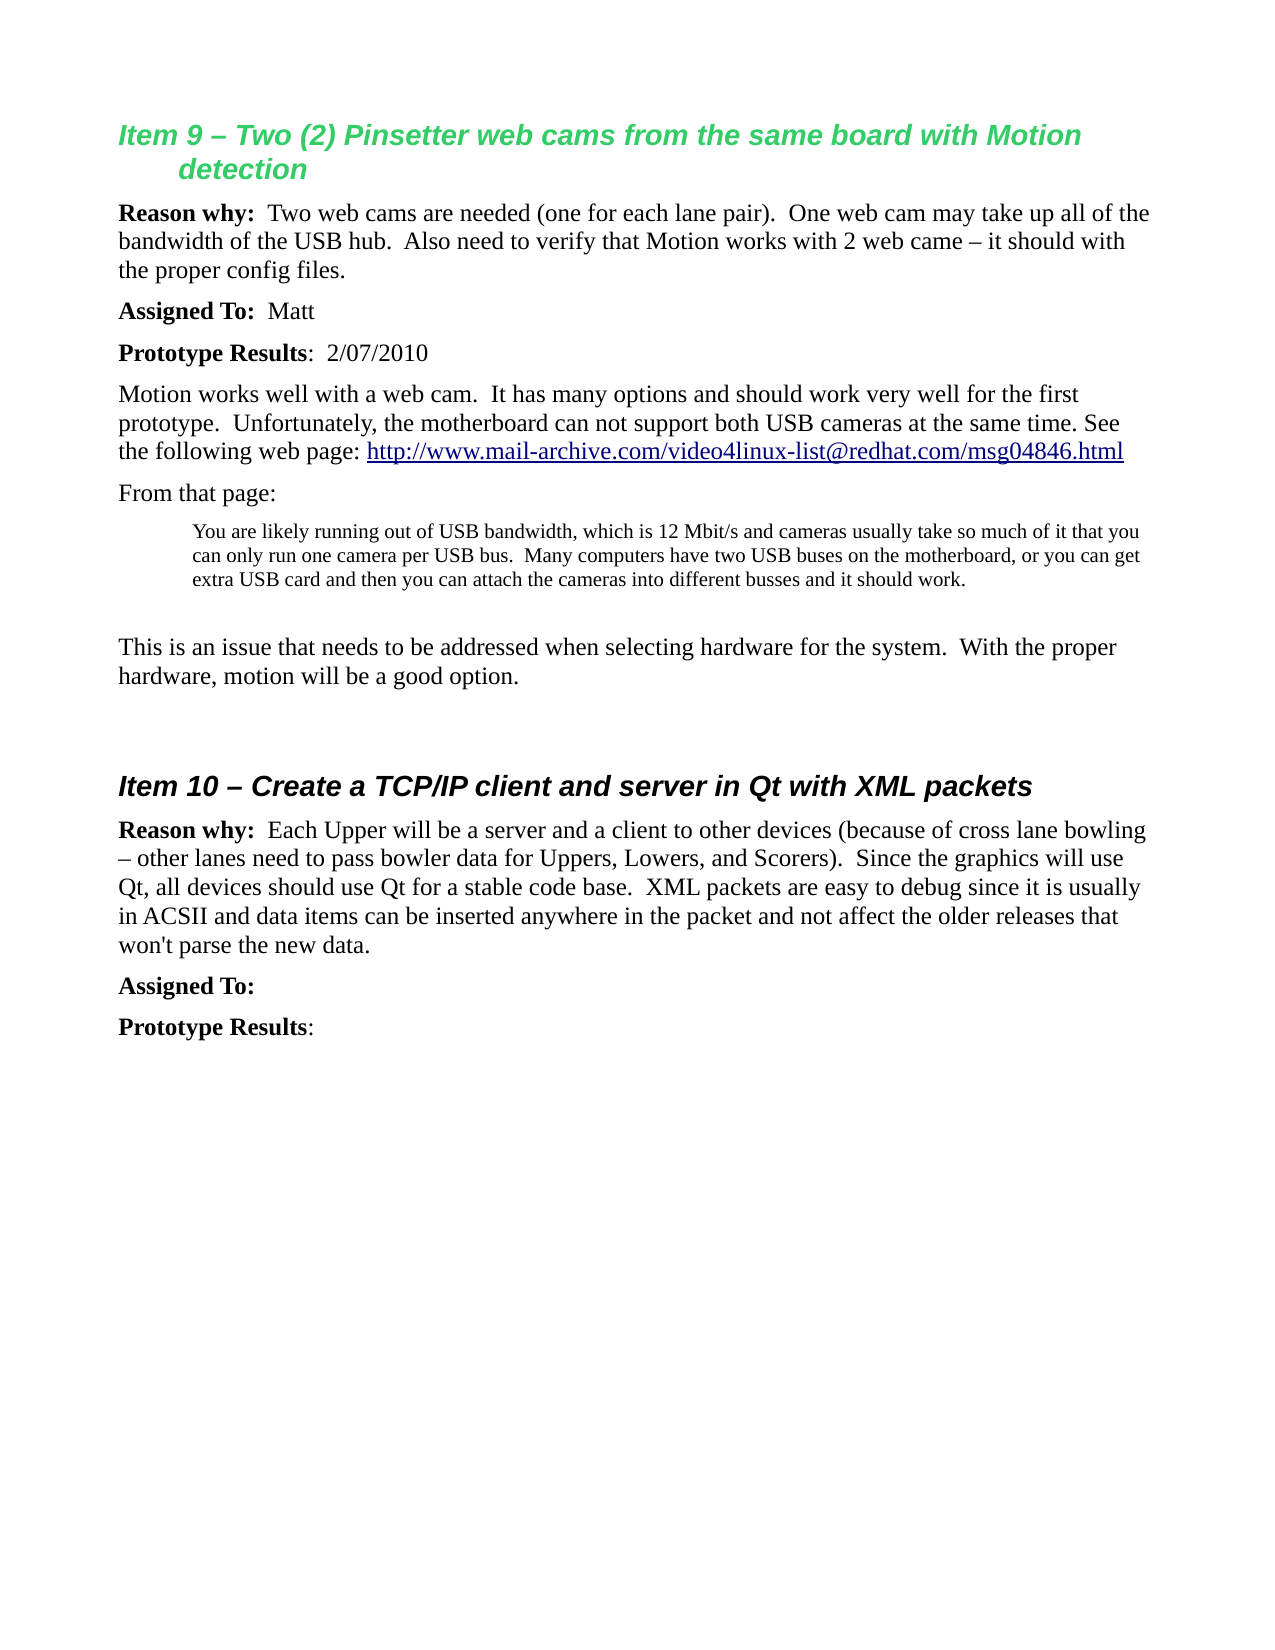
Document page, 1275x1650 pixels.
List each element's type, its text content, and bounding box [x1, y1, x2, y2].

text You are likely running out of USB bandwidth, which is 12 Mbit/s and cameras usually take so much of it that you can only run one camera per USB bus. Many computers have two USB buses on the motherboard, or you can get extra USB card and then you can attach the cameras into different busses and it should work. [192, 519, 1157, 591]
text Prototype Results: 2/07/2010 [118, 338, 1157, 366]
text Prototype Results: [118, 1012, 1157, 1041]
subtitle Item 9 – Two (2) Pinsetter web cams from the same board with Motion detection [118, 118, 1157, 185]
text Reason why: Two web cams are needed (one for each lane pair). One web cam may take up all of the bandwidth of the USB hub. Also need to verify that Motion works with 2 web came – it should with the proper config files. [118, 198, 1157, 284]
text From that page: [118, 478, 1157, 506]
subtitle Item 10 – Create a TCP/IP client and server in Qt with XML packets [118, 769, 1157, 802]
text Assigned To: Matt [118, 296, 1157, 325]
text Motion works well with a web cam. It has many options and should work very well for the first prototype. Unfortunately, the motherboard can not support both USB cameras at the same time. See the following web page: http://www.mail-archive.com/video4linux-list@redhat.com/msg04846.html [118, 379, 1157, 465]
text This is an issue that needs to be addressed when selecting hardware for the system. With the proper hardware, motion will be a good option. [118, 632, 1157, 690]
text Reason why: Each Upper will be a server and a client to other devices (because of cross lane bowling – other lanes need to pass bowler data for Uppers, Lowers, and Scorers). Since the graphics will use Qt, all devices should use Qt for a stable code base. XML packets are easy to debug since it is usually in ACSII and data items can be inserted anywhere in the packet and not affect the older releases that won't parse the new data. [118, 815, 1157, 958]
text Assigned To: [118, 971, 1157, 1000]
